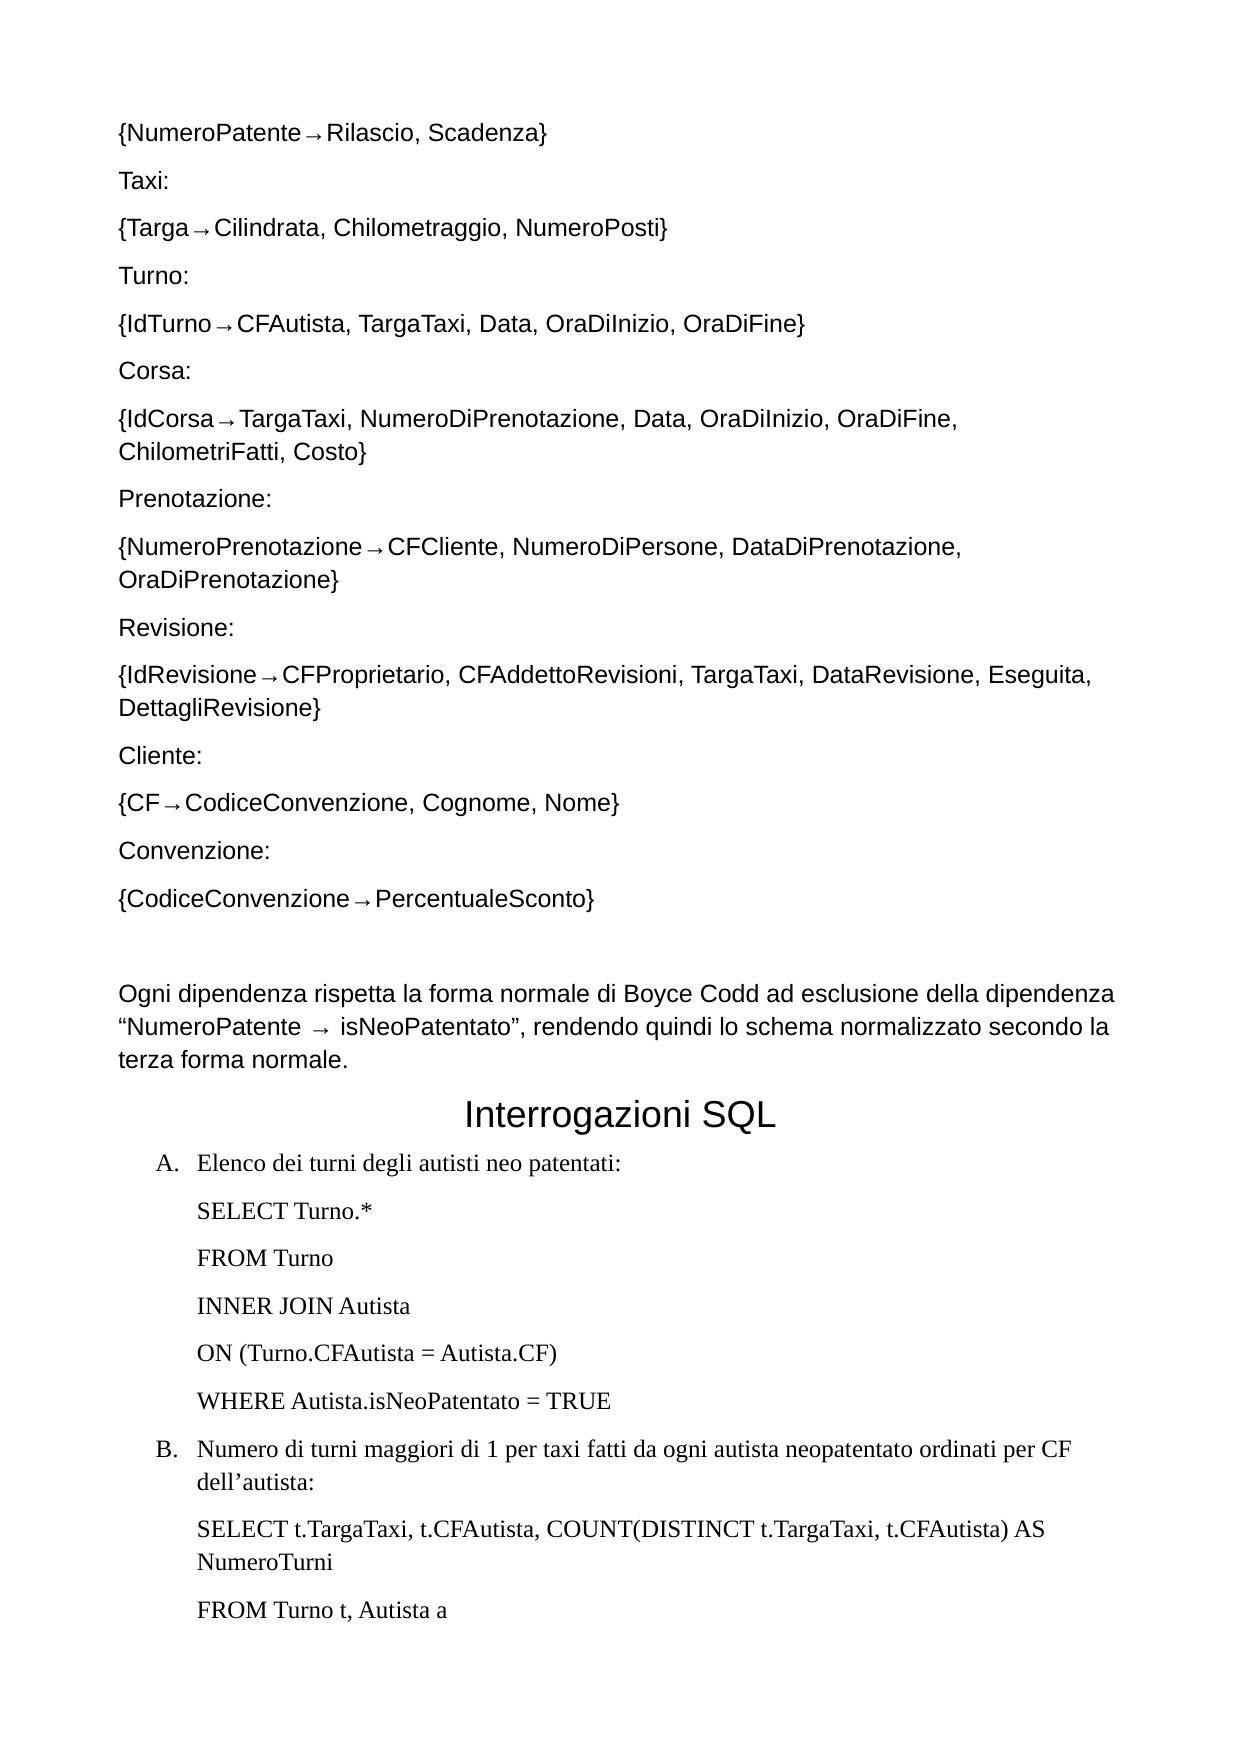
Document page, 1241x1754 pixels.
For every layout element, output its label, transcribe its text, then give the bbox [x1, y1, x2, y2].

list Numero di turni maggiori di 1 per taxi fatti da ogni autista neopatentato ordinati per CF dell’autista: [155, 1434, 1122, 1496]
text {IdCorsa→TargaTaxi, NumeroDiPrenotazione, Data, OraDiInizio, OraDiFine, ChilometriFatti, Costo} [118, 404, 1122, 466]
text {CodiceConvenzione→PercentualeSconto} [118, 884, 1122, 912]
text {IdRevisione→CFProprietario, CFAddettoRevisioni, TargaTaxi, DataRevisione, Eseguita, DettagliRevisione} [118, 660, 1122, 722]
list FROM Turno [155, 1243, 1122, 1272]
text Prenotazione: [118, 484, 1122, 513]
list INNER JOIN Autista [155, 1291, 1122, 1320]
list SELECT t.TargaTaxi, t.CFAutista, COUNT(DISTINCT t.TargaTaxi, t.CFAutista) AS NumeroTurni [155, 1514, 1122, 1576]
list WHERE Autista.isNeoPatentato = TRUE [155, 1386, 1122, 1415]
text Taxi: [118, 166, 1122, 194]
text {CF→CodiceConvenzione, Cognome, Nome} [118, 788, 1122, 817]
text {IdTurno→CFAutista, TargaTaxi, Data, OraDiInizio, OraDiFine} [118, 308, 1122, 337]
list ON (Turno.CFAutista = Autista.CF) [155, 1338, 1122, 1367]
text Cliente: [118, 741, 1122, 769]
text Convenzione: [118, 836, 1122, 865]
text Turno: [118, 261, 1122, 290]
text Ogni dipendenza rispetta la forma normale di Boyce Codd ad esclusione della dipendenza “NumeroPatente → isNeoPatentato”, rendendo quindi lo schema normalizzato secondo la terza forma normale. [118, 979, 1122, 1074]
text {NumeroPrenotazione→CFCliente, NumeroDiPersone, DataDiPrenotazione, OraDiPrenotazione} [118, 532, 1122, 594]
text Corsa: [118, 356, 1122, 385]
text {Targa→Cilindrata, Chilometraggio, NumeroPosti} [118, 213, 1122, 242]
list SELECT Turno.* [155, 1196, 1122, 1224]
text Revisione: [118, 613, 1122, 641]
text {NumeroPatente→Rilascio, Scadenza} [118, 118, 1122, 147]
list FROM Turno t, Autista a [155, 1595, 1122, 1624]
subtitle Interrogazioni SQL [118, 1092, 1122, 1136]
list Elenco dei turni degli autisti neo patentati: [155, 1148, 1122, 1177]
